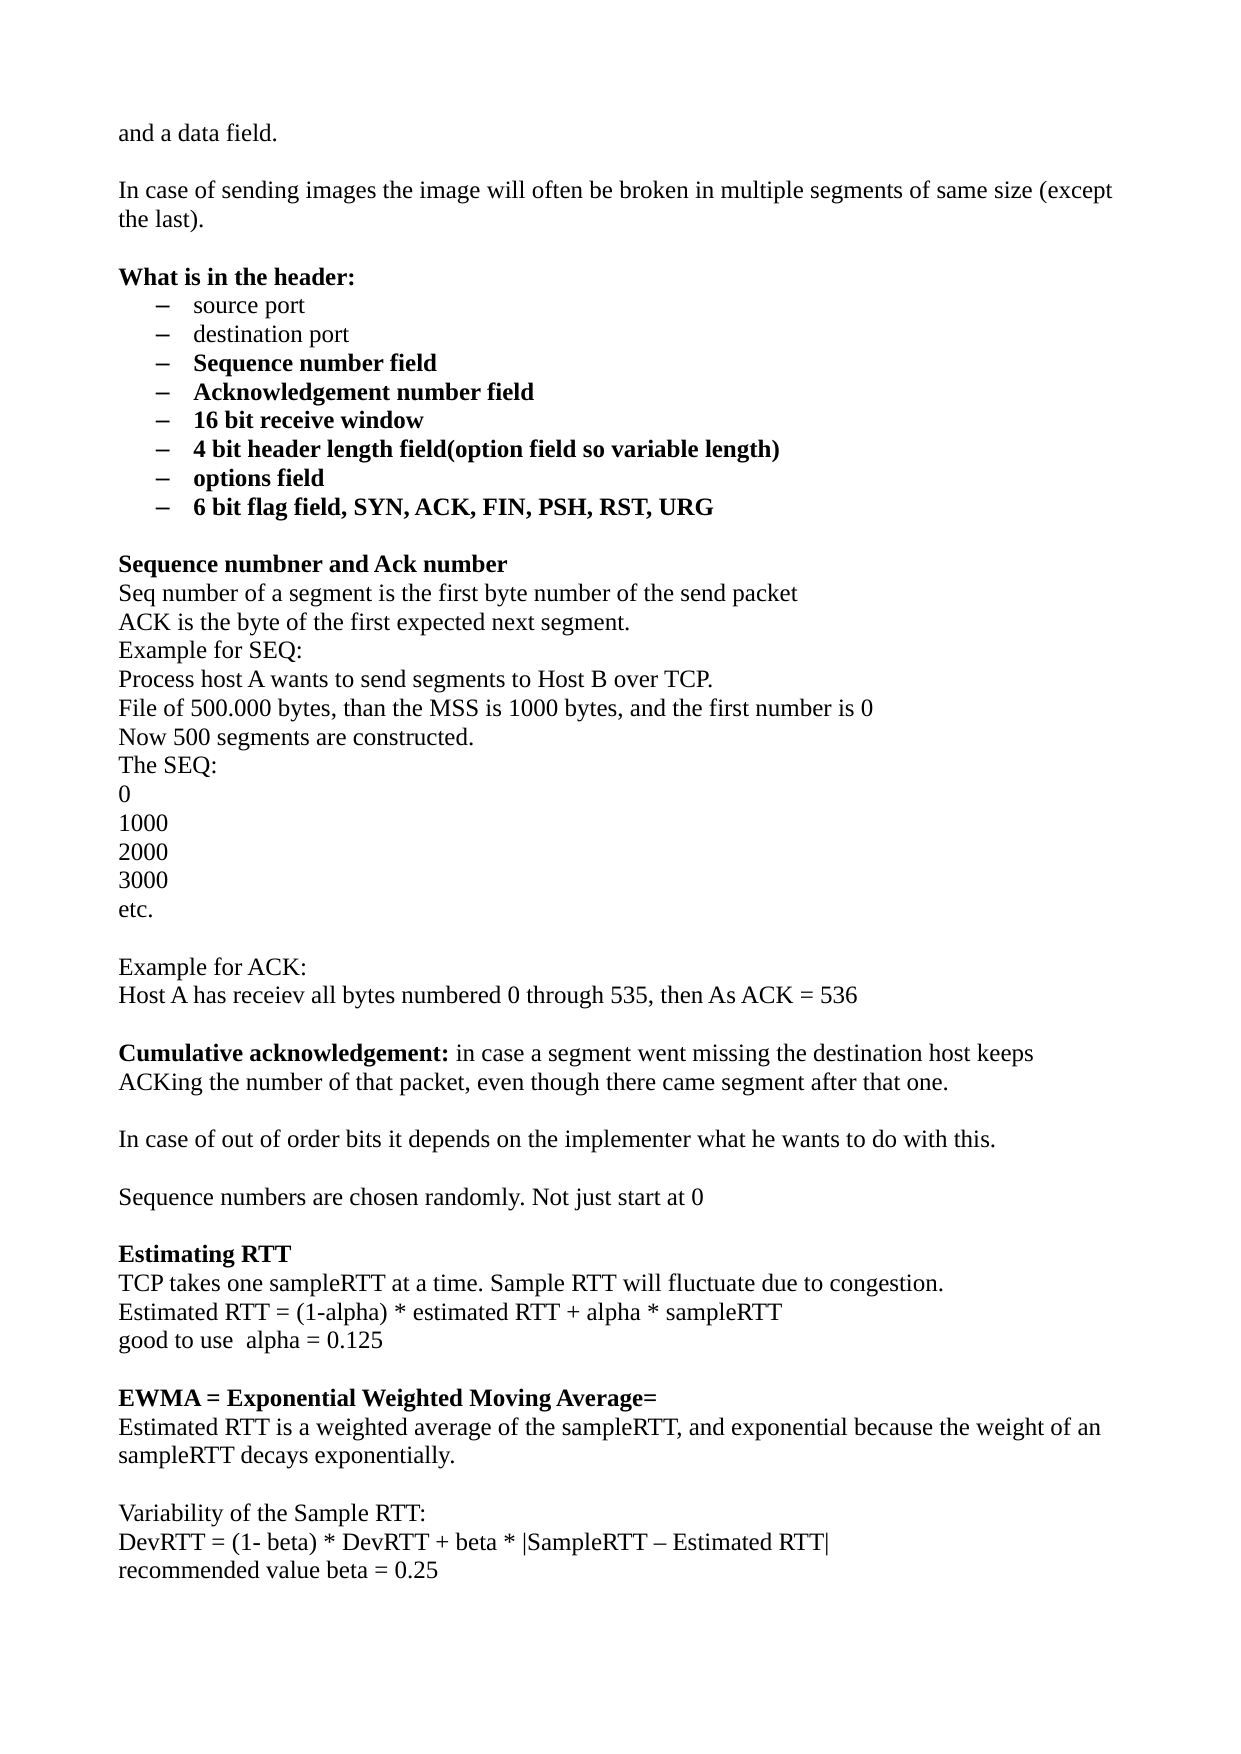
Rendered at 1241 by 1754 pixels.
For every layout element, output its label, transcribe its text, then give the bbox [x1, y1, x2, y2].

text Sequence numbner and Ack number [118, 549, 1122, 578]
text Estimated RTT is a weighted average of the sampleRTT, and exponential because the weight of an sampleRTT decays exponentially. [118, 1412, 1122, 1469]
text EWMA = Exponential Weighted Moving Average= [118, 1383, 1122, 1412]
list 16 bit receive window [156, 406, 1122, 434]
text 2000 [118, 837, 1122, 866]
list Acknowledgement number field [156, 377, 1122, 406]
text Estimated RTT = (1-alpha) * estimated RTT + alpha * sampleRTT [118, 1297, 1122, 1326]
list 6 bit flag field, SYN, ACK, FIN, PSH, RST, URG [156, 492, 1122, 521]
text Example for ACK: [118, 952, 1122, 981]
text and a data field. [118, 118, 1122, 147]
text good to use alpha = 0.125 [118, 1326, 1122, 1354]
list source port [156, 291, 1122, 319]
text Cumulative acknowledgement: in case a segment went missing the destination host keeps ACKing the number of that packet, even though there came segment after that one. [118, 1038, 1122, 1096]
text What is in the header: [118, 262, 1122, 291]
text Sequence numbers are chosen randomly. Not just start at 0 [118, 1182, 1122, 1211]
text etc. [118, 894, 1122, 923]
list 4 bit header length field(option field so variable length) [156, 434, 1122, 463]
text DevRTT = (1- beta) * DevRTT + beta * |SampleRTT – Estimated RTT| [118, 1527, 1122, 1556]
text TCP takes one sampleRTT at a time. Sample RTT will fluctuate due to congestion. [118, 1268, 1122, 1297]
list destination port [156, 319, 1122, 348]
text recommended value beta = 0.25 [118, 1556, 1122, 1584]
text ACK is the byte of the first expected next segment. [118, 607, 1122, 636]
text File of 500.000 bytes, than the MSS is 1000 bytes, and the first number is 0 [118, 693, 1122, 722]
text Process host A wants to send segments to Host B over TCP. [118, 664, 1122, 693]
text 1000 [118, 808, 1122, 837]
list options field [156, 463, 1122, 492]
text In case of out of order bits it depends on the implementer what he wants to do with this. [118, 1124, 1122, 1153]
text 3000 [118, 866, 1122, 894]
text Now 500 segments are constructed. [118, 722, 1122, 751]
text Estimating RTT [118, 1239, 1122, 1268]
text The SEQ: [118, 751, 1122, 779]
list Sequence number field [156, 348, 1122, 377]
text Variability of the Sample RTT: [118, 1498, 1122, 1527]
text Seq number of a segment is the first byte number of the send packet [118, 578, 1122, 607]
text Host A has receiev all bytes numbered 0 through 535, then As ACK = 536 [118, 981, 1122, 1009]
text In case of sending images the image will often be broken in multiple segments of same size (except the last). [118, 176, 1122, 233]
text 0 [118, 779, 1122, 808]
text Example for SEQ: [118, 636, 1122, 664]
